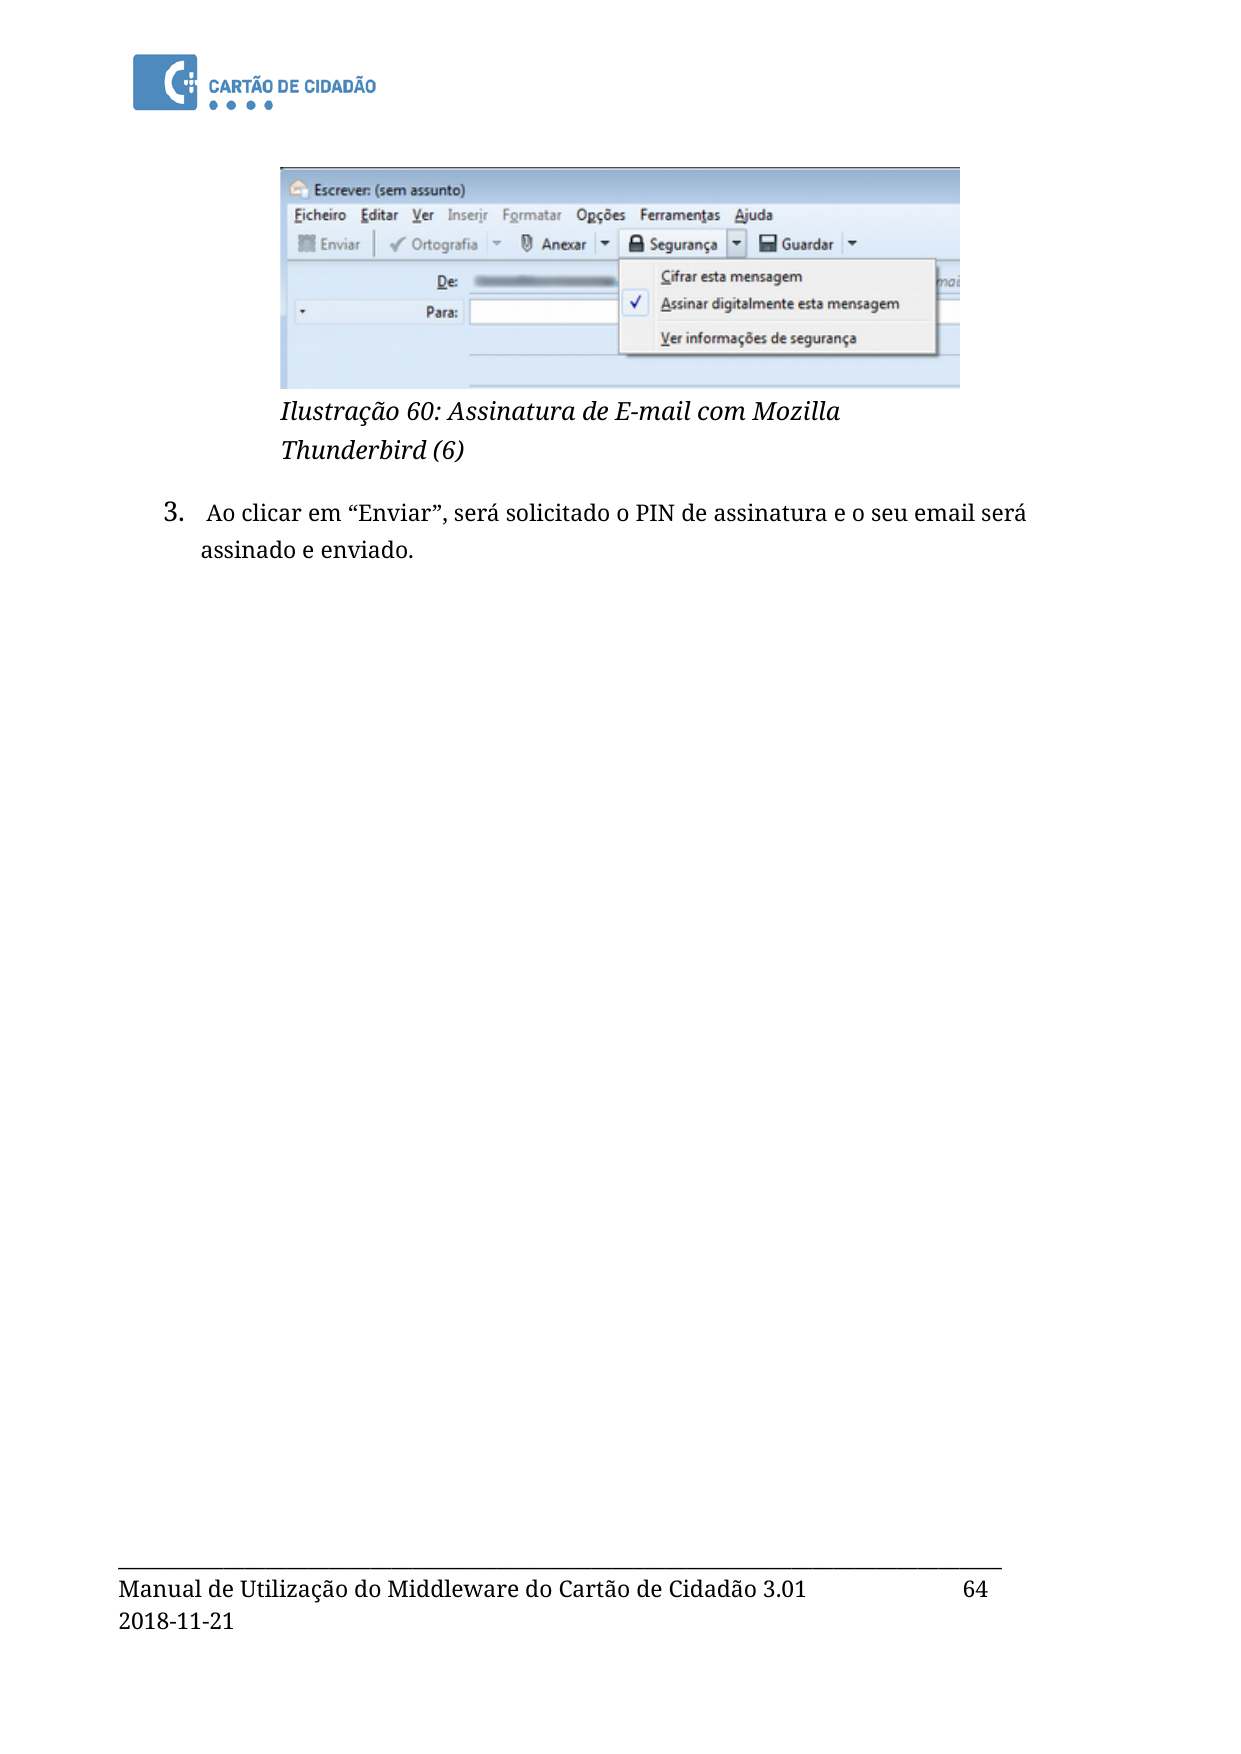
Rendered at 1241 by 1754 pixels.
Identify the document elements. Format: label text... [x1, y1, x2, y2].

picture [130, 47, 423, 118]
list Ao clicar em “Enviar”, será solicitado o PIN de assinatura e o seu email será assinado e enviado. [163, 155, 1122, 565]
list Ilustração 60: Assinatura de E-mail com Mozilla Thunderbird (6) [280, 389, 960, 467]
picture [280, 167, 960, 389]
